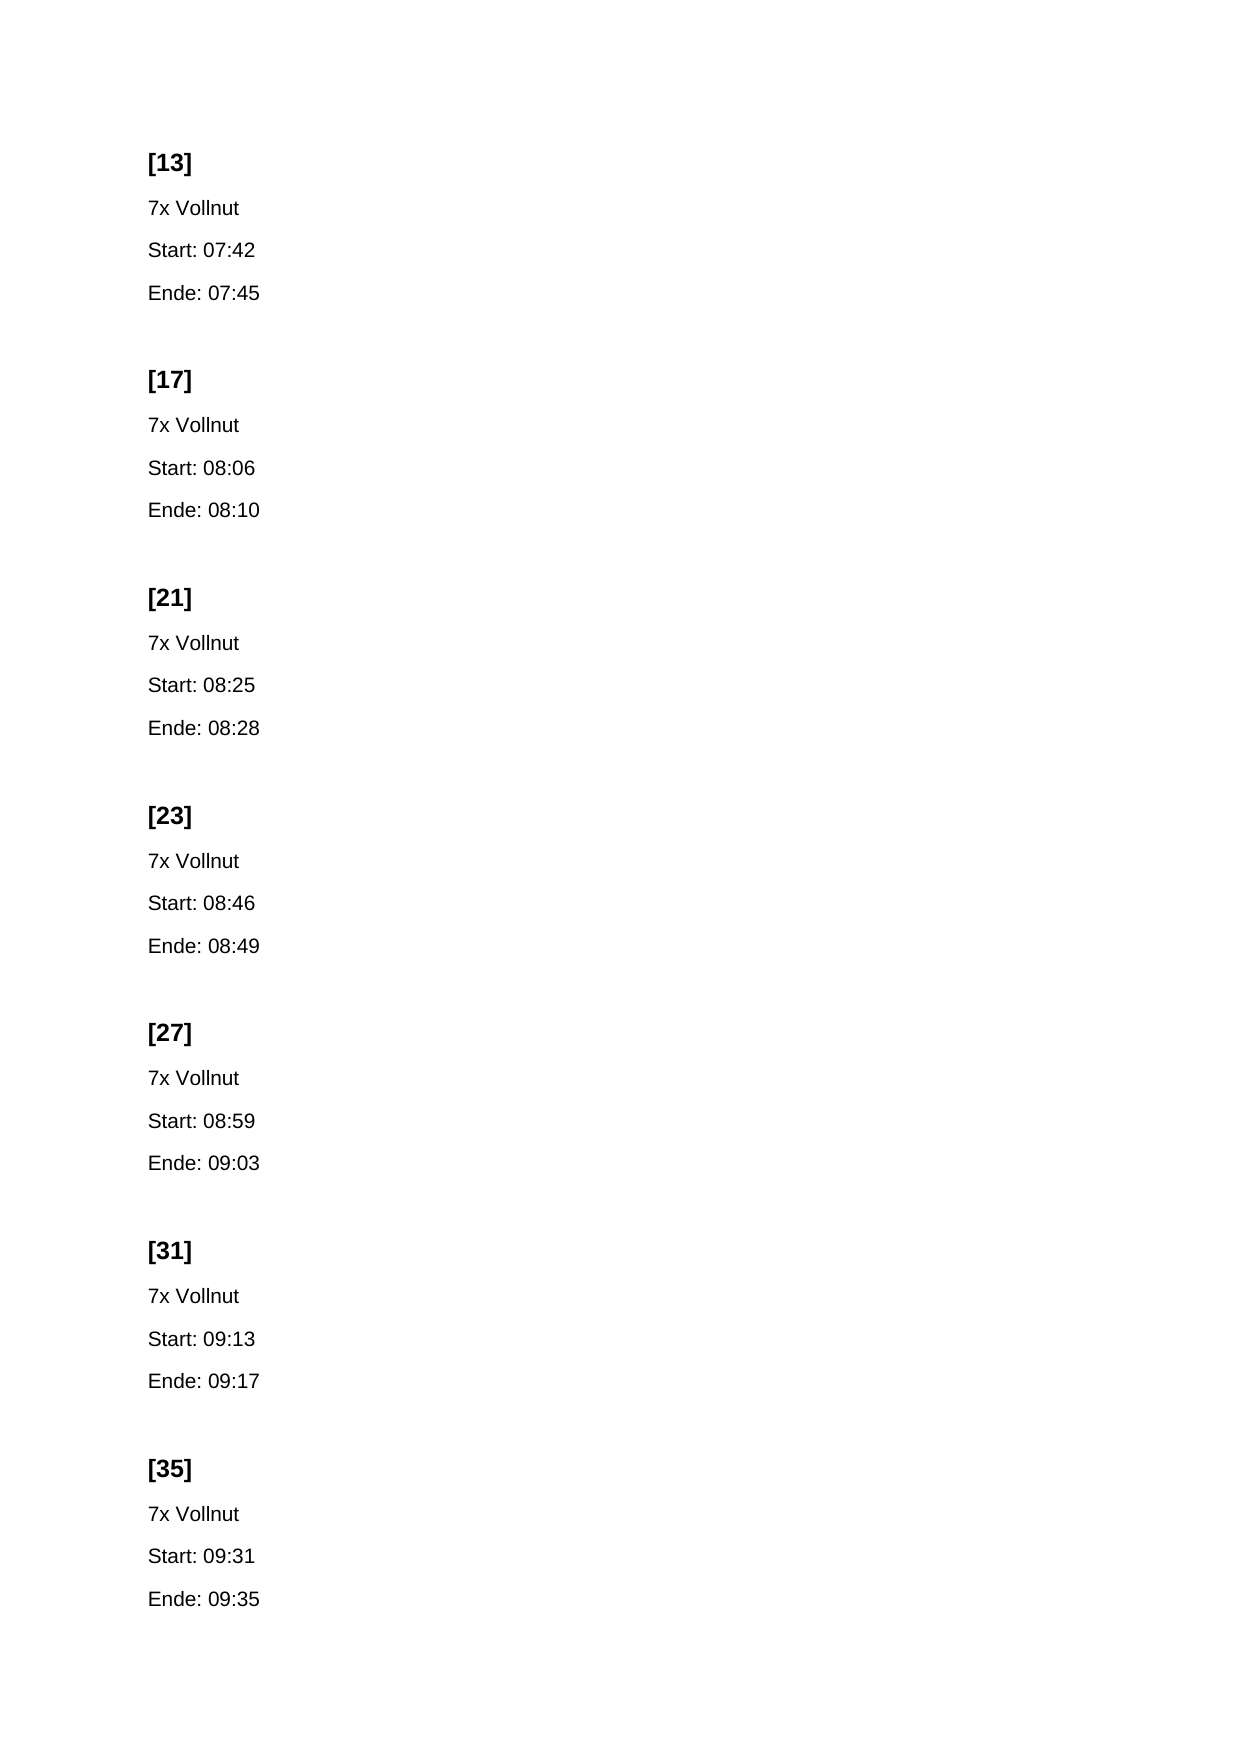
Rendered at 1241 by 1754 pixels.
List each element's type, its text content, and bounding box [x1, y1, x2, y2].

text Ende: 09:03 [148, 1151, 1093, 1175]
text [31] [148, 1236, 1093, 1265]
text Ende: 08:28 [148, 716, 1093, 740]
text 7x Vollnut [148, 1284, 1093, 1308]
text [35] [148, 1454, 1093, 1483]
text Start: 09:13 [148, 1326, 1093, 1350]
text Start: 08:06 [148, 456, 1093, 479]
text Ende: 09:17 [148, 1369, 1093, 1393]
text Ende: 08:49 [148, 933, 1093, 957]
text Start: 07:42 [148, 238, 1093, 262]
text [21] [148, 583, 1093, 612]
text 7x Vollnut [148, 631, 1093, 655]
text [23] [148, 801, 1093, 829]
text Start: 09:31 [148, 1544, 1093, 1568]
text [17] [148, 365, 1093, 394]
text 7x Vollnut [148, 413, 1093, 437]
text 7x Vollnut [148, 1502, 1093, 1526]
text Ende: 07:45 [148, 280, 1093, 304]
text [27] [148, 1018, 1093, 1047]
text 7x Vollnut [148, 848, 1093, 872]
text Start: 08:59 [148, 1109, 1093, 1133]
text Start: 08:46 [148, 891, 1093, 915]
text Ende: 09:35 [148, 1587, 1093, 1611]
text Start: 08:25 [148, 673, 1093, 697]
text 7x Vollnut [148, 195, 1093, 219]
text [13] [148, 148, 1093, 176]
text Ende: 08:10 [148, 498, 1093, 522]
text 7x Vollnut [148, 1066, 1093, 1090]
